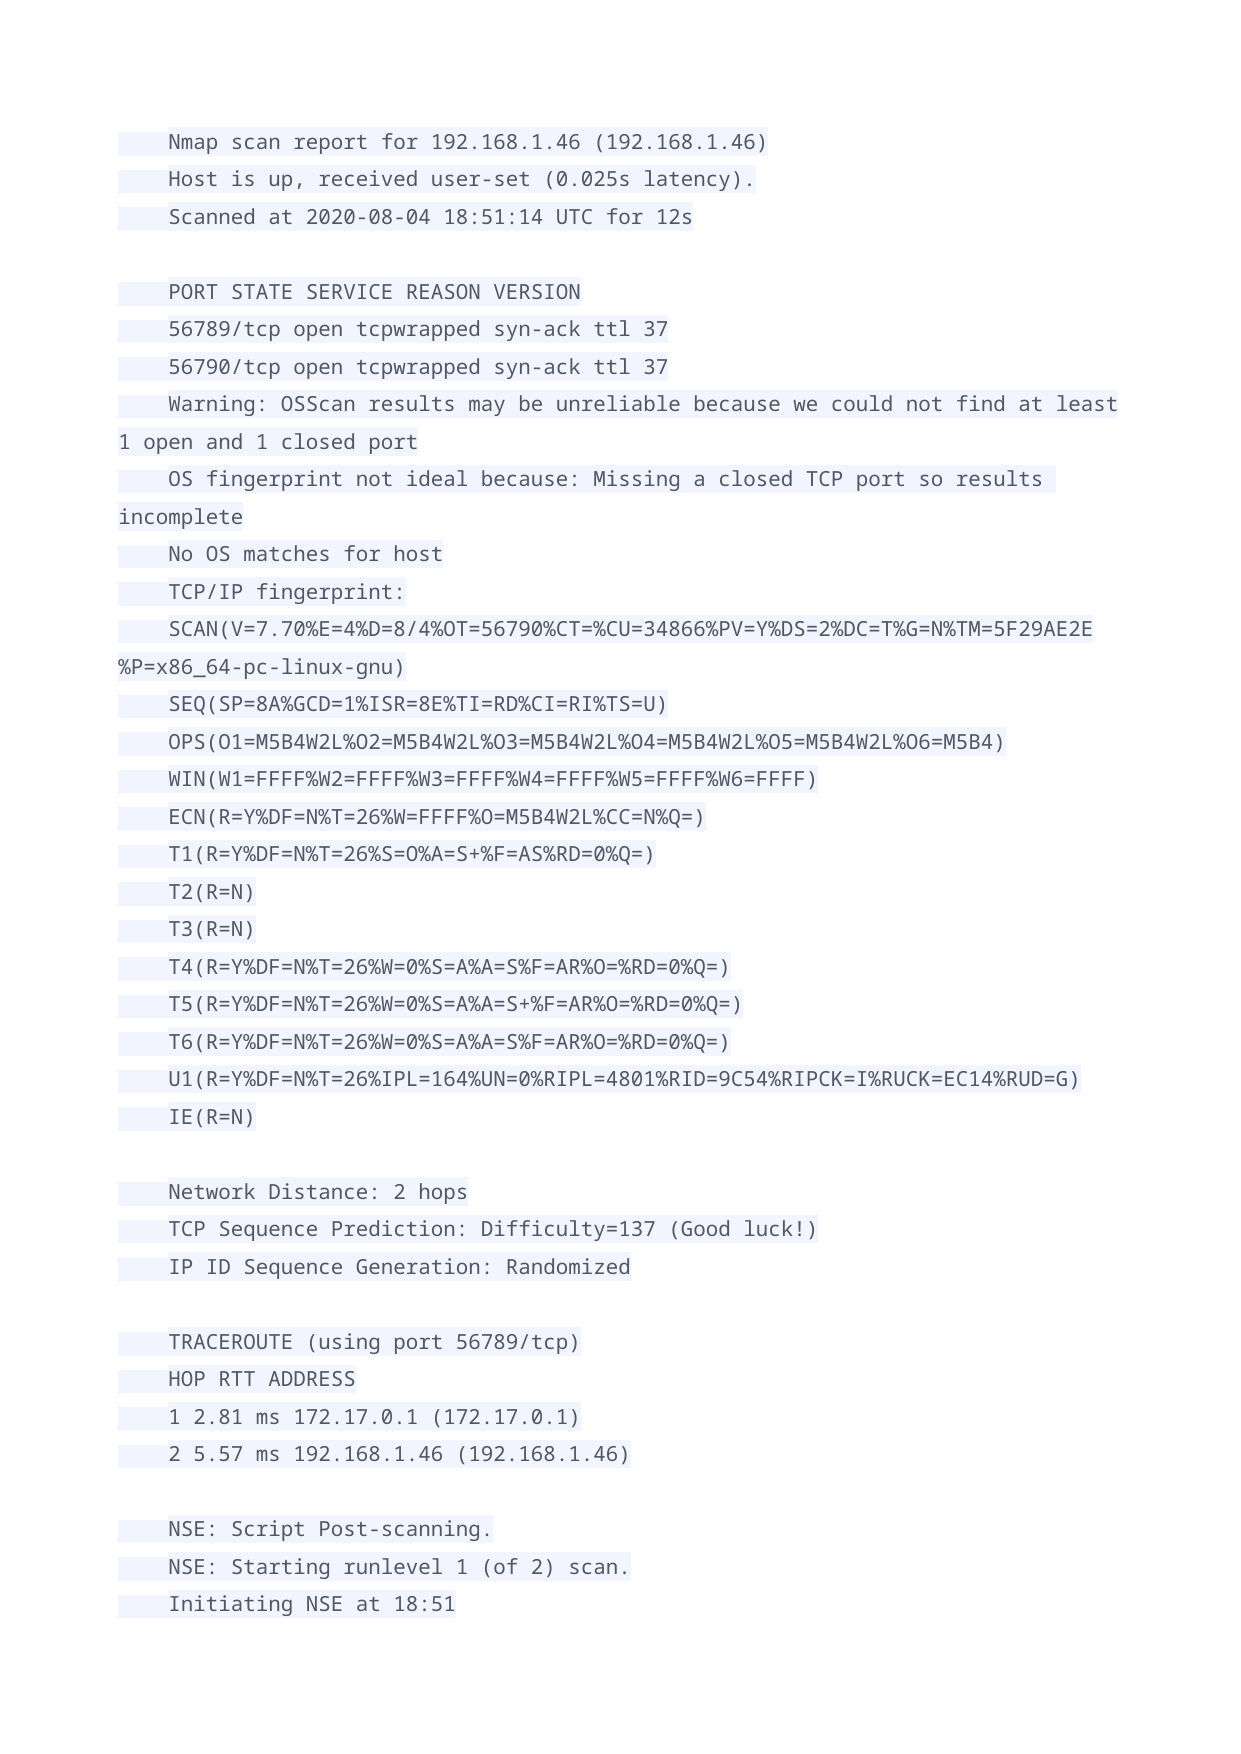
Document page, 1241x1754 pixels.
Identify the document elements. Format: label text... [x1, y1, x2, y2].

text 2 5.57 ms 192.168.1.46 (192.168.1.46) [118, 1431, 1122, 1468]
text T4(R=Y%DF=N%T=26%W=0%S=A%A=S%F=AR%O=%RD=0%Q=) [118, 943, 1122, 981]
text TRACEROUTE (using port 56789/tcp) [118, 1318, 1122, 1356]
text OS fingerprint not ideal because: Missing a closed TCP port so results incomplete [118, 456, 1122, 531]
text Warning: OSScan results may be unreliable because we could not find at least 1 open and 1 closed port [118, 381, 1122, 456]
text 56790/tcp open tcpwrapped syn-ack ttl 37 [118, 343, 1122, 381]
text SEQ(SP=8A%GCD=1%ISR=8E%TI=RD%CI=RI%TS=U) [118, 681, 1122, 718]
text 56789/tcp open tcpwrapped syn-ack ttl 37 [118, 306, 1122, 343]
text T2(R=N) [118, 868, 1122, 906]
text T1(R=Y%DF=N%T=26%S=O%A=S+%F=AS%RD=0%Q=) [118, 831, 1122, 868]
text U1(R=Y%DF=N%T=26%IPL=164%UN=0%RIPL=4801%RID=9C54%RIPCK=I%RUCK=EC14%RUD=G) [118, 1056, 1122, 1093]
text Network Distance: 2 hops [118, 1168, 1122, 1206]
text No OS matches for host [118, 531, 1122, 568]
text TCP/IP fingerprint: [118, 568, 1122, 606]
text WIN(W1=FFFF%W2=FFFF%W3=FFFF%W4=FFFF%W5=FFFF%W6=FFFF) [118, 756, 1122, 793]
text OPS(O1=M5B4W2L%O2=M5B4W2L%O3=M5B4W2L%O4=M5B4W2L%O5=M5B4W2L%O6=M5B4) [118, 718, 1122, 756]
text Nmap scan report for 192.168.1.46 (192.168.1.46) [118, 118, 1122, 156]
text Host is up, received user-set (0.025s latency). [118, 156, 1122, 193]
text IP ID Sequence Generation: Randomized [118, 1243, 1122, 1281]
text IE(R=N) [118, 1093, 1122, 1131]
text NSE: Script Post-scanning. [118, 1506, 1122, 1543]
text Scanned at 2020-08-04 18:51:14 UTC for 12s [118, 193, 1122, 231]
text Initiating NSE at 18:51 [118, 1581, 1122, 1618]
text TCP Sequence Prediction: Difficulty=137 (Good luck!) [118, 1206, 1122, 1243]
text PORT STATE SERVICE REASON VERSION [118, 268, 1122, 306]
text ECN(R=Y%DF=N%T=26%W=FFFF%O=M5B4W2L%CC=N%Q=) [118, 793, 1122, 831]
text T6(R=Y%DF=N%T=26%W=0%S=A%A=S%F=AR%O=%RD=0%Q=) [118, 1018, 1122, 1056]
text NSE: Starting runlevel 1 (of 2) scan. [118, 1543, 1122, 1581]
text HOP RTT ADDRESS [118, 1356, 1122, 1393]
text T5(R=Y%DF=N%T=26%W=0%S=A%A=S+%F=AR%O=%RD=0%Q=) [118, 981, 1122, 1018]
text T3(R=N) [118, 906, 1122, 943]
text SCAN(V=7.70%E=4%D=8/4%OT=56790%CT=%CU=34866%PV=Y%DS=2%DC=T%G=N%TM=5F29AE2E%P=x86_64-pc-linux-gnu) [118, 606, 1122, 681]
text 1 2.81 ms 172.17.0.1 (172.17.0.1) [118, 1393, 1122, 1431]
